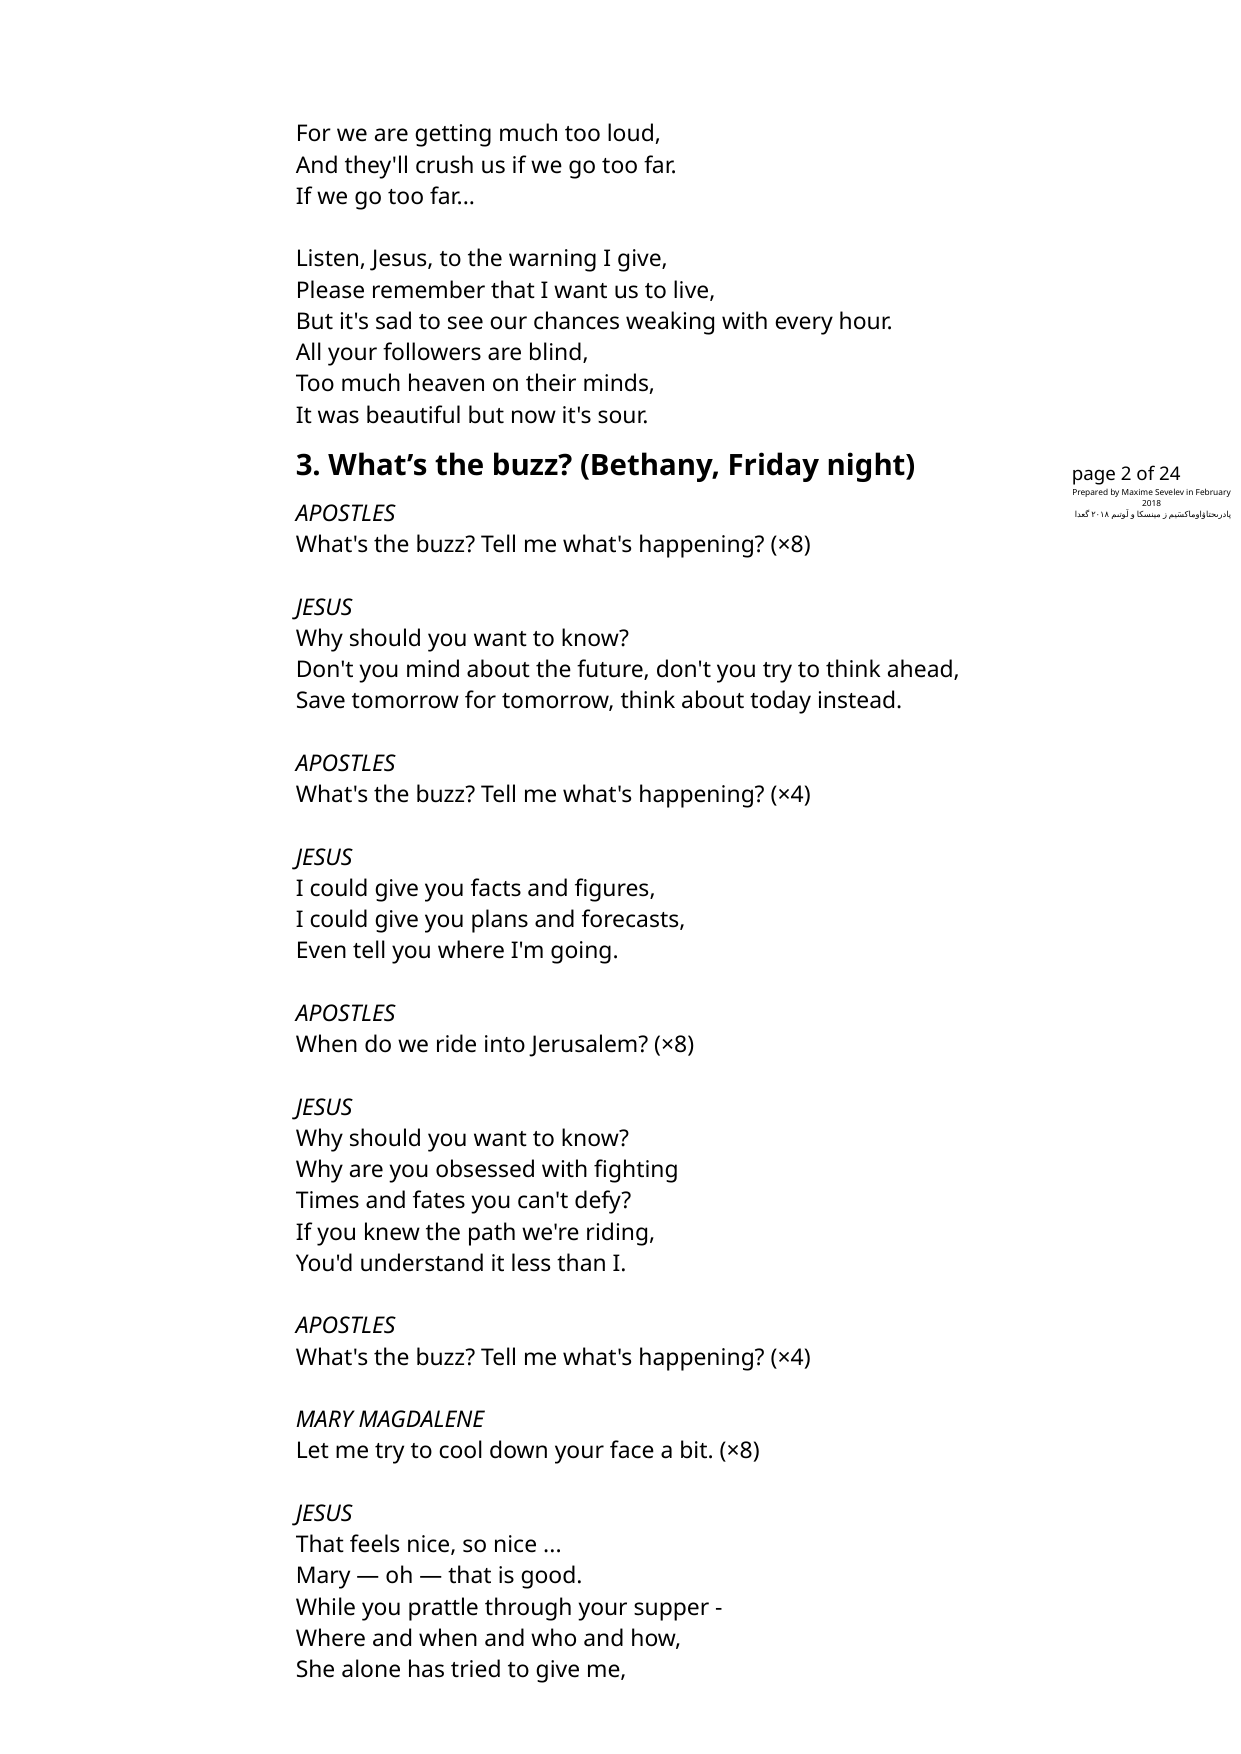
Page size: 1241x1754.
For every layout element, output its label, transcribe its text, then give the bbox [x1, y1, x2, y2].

text APOSTLES [296, 497, 961, 528]
text For we are getting much too loud, [296, 117, 961, 148]
text Listen, Jesus, to the warning I give, [296, 242, 961, 273]
text Mary — oh — that is good. [296, 1559, 961, 1591]
text Why are you obsessed with fighting [296, 1153, 961, 1184]
text I could give you plans and forecasts, [296, 903, 961, 934]
text APOSTLES [296, 1309, 961, 1341]
subtitle 3. What’s the buzz? (Bethany, Friday night) [296, 444, 961, 484]
text Where and when and who and how, [296, 1622, 961, 1653]
text If you knew the path we're riding, [296, 1216, 961, 1247]
text When do we ride into Jerusalem? (×8) [296, 1028, 961, 1059]
text JESUS [296, 1497, 961, 1528]
text It was beautiful but now it's sour. [296, 398, 961, 430]
text She alone has tried to give me, [296, 1653, 961, 1684]
text While you prattle through your supper - [296, 1591, 961, 1622]
text JESUS [296, 841, 961, 872]
text If we go too far... [296, 180, 961, 211]
text Please remember that I want us to live, [296, 273, 961, 305]
text What's the buzz? Tell me what's happening? (×8) [296, 528, 961, 559]
text What's the buzz? Tell me what's happening? (×4) [296, 1341, 961, 1372]
text All your followers are blind, [296, 336, 961, 367]
text Let me try to cool down your face a bit. (×8) [296, 1434, 961, 1466]
text You'd understand it less than I. [296, 1247, 961, 1278]
text Too much heaven on their minds, [296, 367, 961, 398]
text I could give you facts and figures, [296, 872, 961, 903]
text MARY MAGDALENE [296, 1403, 961, 1434]
text What's the buzz? Tell me what's happening? (×4) [296, 778, 961, 809]
text Save tomorrow for tomorrow, think about today instead. [296, 684, 961, 716]
text And they'll crush us if we go too far. [296, 148, 961, 180]
text But it's sad to see our chances weaking with every hour. [296, 305, 961, 336]
text Times and fates you can't defy? [296, 1184, 961, 1216]
text Why should you want to know? [296, 1122, 961, 1153]
text That feels nice, so nice ... [296, 1528, 961, 1559]
text JESUS [296, 1091, 961, 1122]
text JESUS [296, 591, 961, 622]
text APOSTLES [296, 747, 961, 778]
text APOSTLES [296, 997, 961, 1028]
text Even tell you where I'm going. [296, 934, 961, 966]
text Don't you mind about the future, don't you try to think ahead, [296, 653, 961, 684]
text Why should you want to know? [296, 622, 961, 653]
